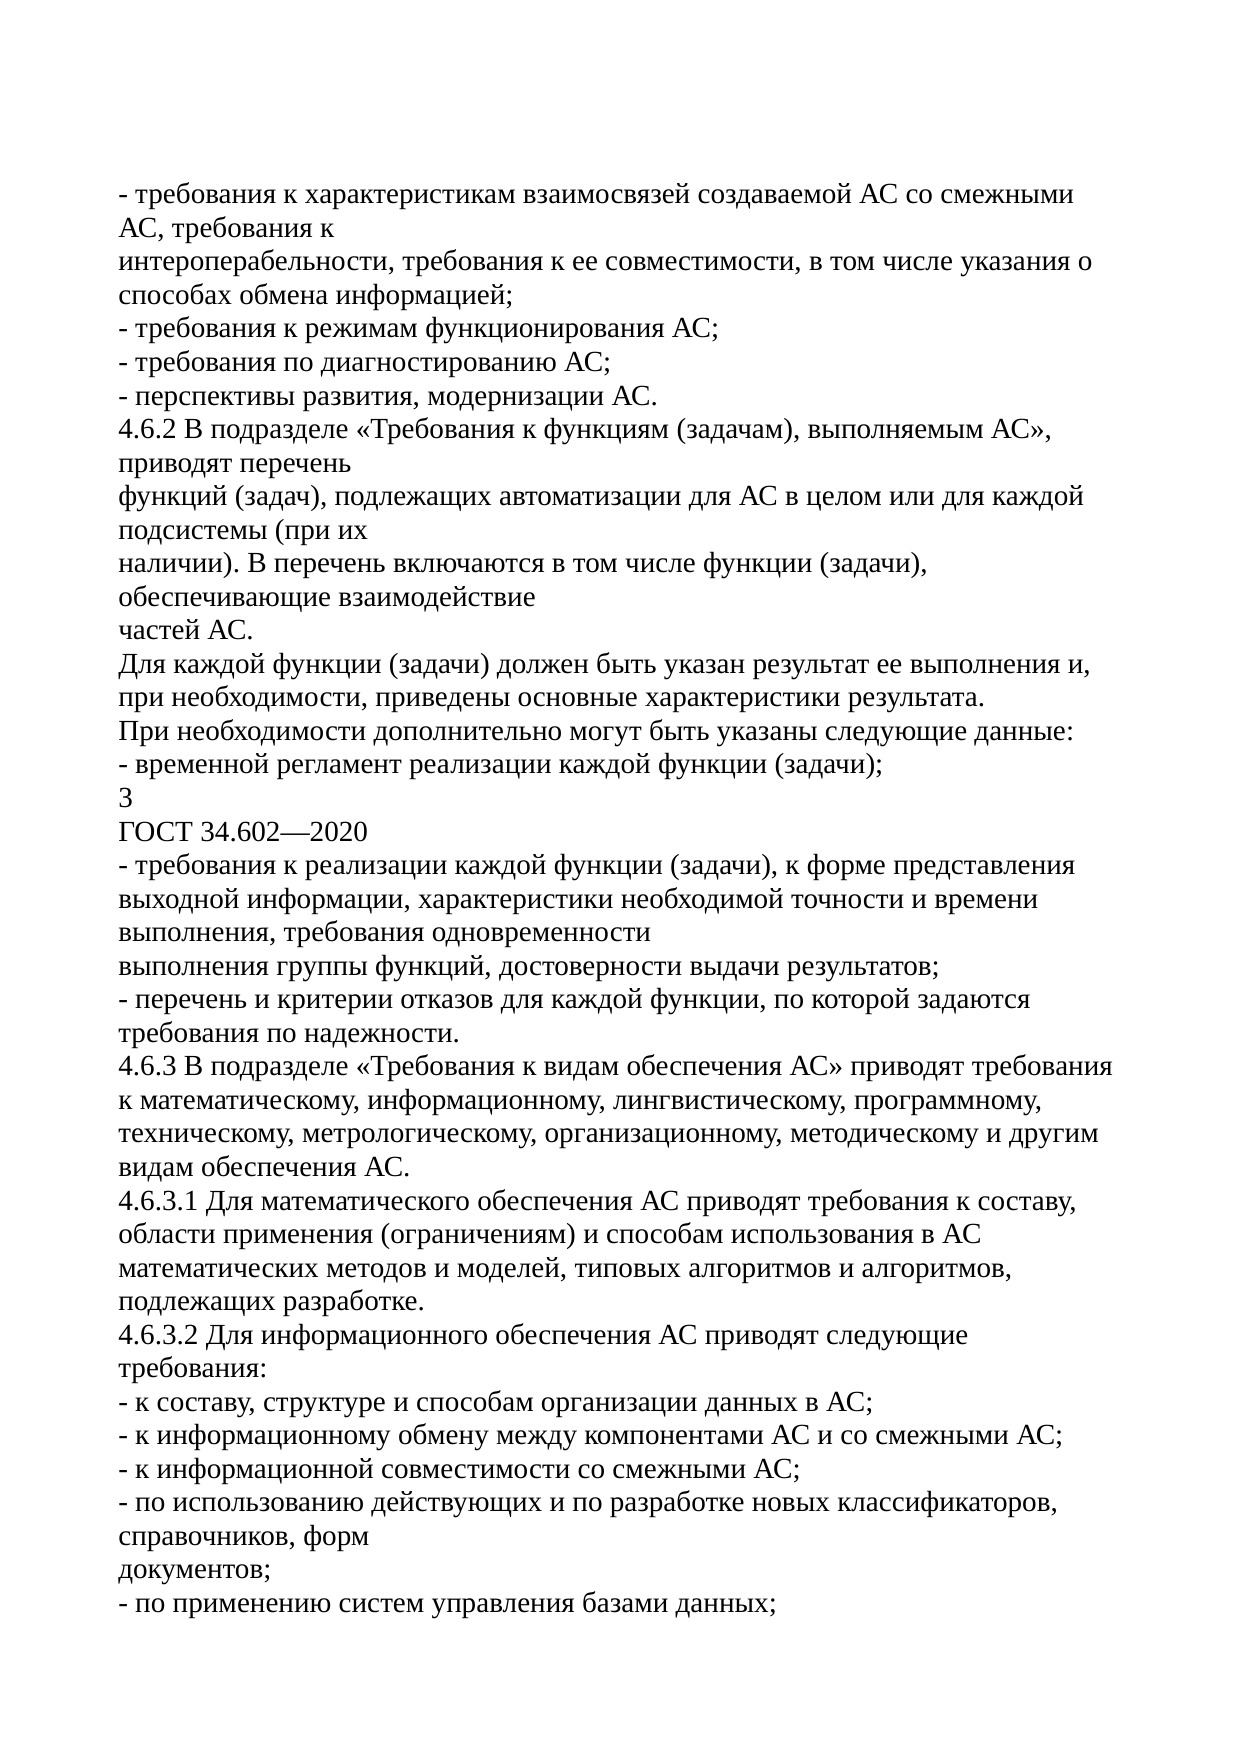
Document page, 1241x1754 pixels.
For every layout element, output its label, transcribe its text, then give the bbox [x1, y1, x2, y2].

text Для каждой функции (задачи) должен быть указан результат ее выполнения и, при необходимости, приведены основные характеристики результата. [118, 646, 1122, 713]
text наличии). В перечень включаются в том числе функции (задачи), обеспечивающие взаимодействие [118, 545, 1122, 612]
text - к информационному обмену между компонентами АС и со смежными АС; [118, 1417, 1122, 1451]
text - требования к характеристикам взаимосвязей создаваемой АС со смежными АС, требования к [118, 176, 1122, 243]
text - по использованию действующих и по разработке новых классификаторов, справочников, форм [118, 1484, 1122, 1552]
text 4.6.3.2 Для информационного обеспечения АС приводят следующие требования: [118, 1317, 1122, 1384]
text 4.6.3 В подразделе «Требования к видам обеспечения АС» приводят требования к математическому, информационному, лингвистическому, программному, техническому, метрологическому, организационному, методическому и другим видам обеспечения АС. [118, 1048, 1122, 1183]
text - по применению систем управления базами данных; [118, 1585, 1122, 1619]
text - перспективы развития, модернизации АС. [118, 378, 1122, 411]
text 3 [118, 780, 1122, 814]
text - к информационной совместимости со смежными АС; [118, 1451, 1122, 1484]
text функций (задач), подлежащих автоматизации для АС в целом или для каждой подсистемы (при их [118, 478, 1122, 545]
text документов; [118, 1552, 1122, 1585]
text частей АС. [118, 612, 1122, 646]
text - временной регламент реализации каждой функции (задачи); [118, 747, 1122, 780]
text - требования к режимам функционирования АС; [118, 311, 1122, 344]
text интероперабельности, требования к ее совместимости, в том числе указания о способах обмена информацией; [118, 243, 1122, 311]
text 4.6.2 В подразделе «Требования к функциям (задачам), выполняемым АС», приводят перечень [118, 411, 1122, 478]
text 4.6.3.1 Для математического обеспечения АС приводят требования к составу, области применения (ограничениям) и способам использования в АС математических методов и моделей, типовых алгоритмов и алгоритмов, подлежащих разработке. [118, 1183, 1122, 1317]
text - требования по диагностированию АС; [118, 344, 1122, 378]
text выполнения группы функций, достоверности выдачи результатов; [118, 948, 1122, 981]
text - требования к реализации каждой функции (задачи), к форме представления выходной информации, характеристики необходимой точности и времени выполнения, требования одновременности [118, 847, 1122, 948]
text При необходимости дополнительно могут быть указаны следующие данные: [118, 713, 1122, 747]
text ГОСТ 34.602—2020 [118, 814, 1122, 847]
text - к составу, структуре и способам организации данных в АС; [118, 1384, 1122, 1417]
text - перечень и критерии отказов для каждой функции, по которой задаются требования по надежности. [118, 981, 1122, 1048]
